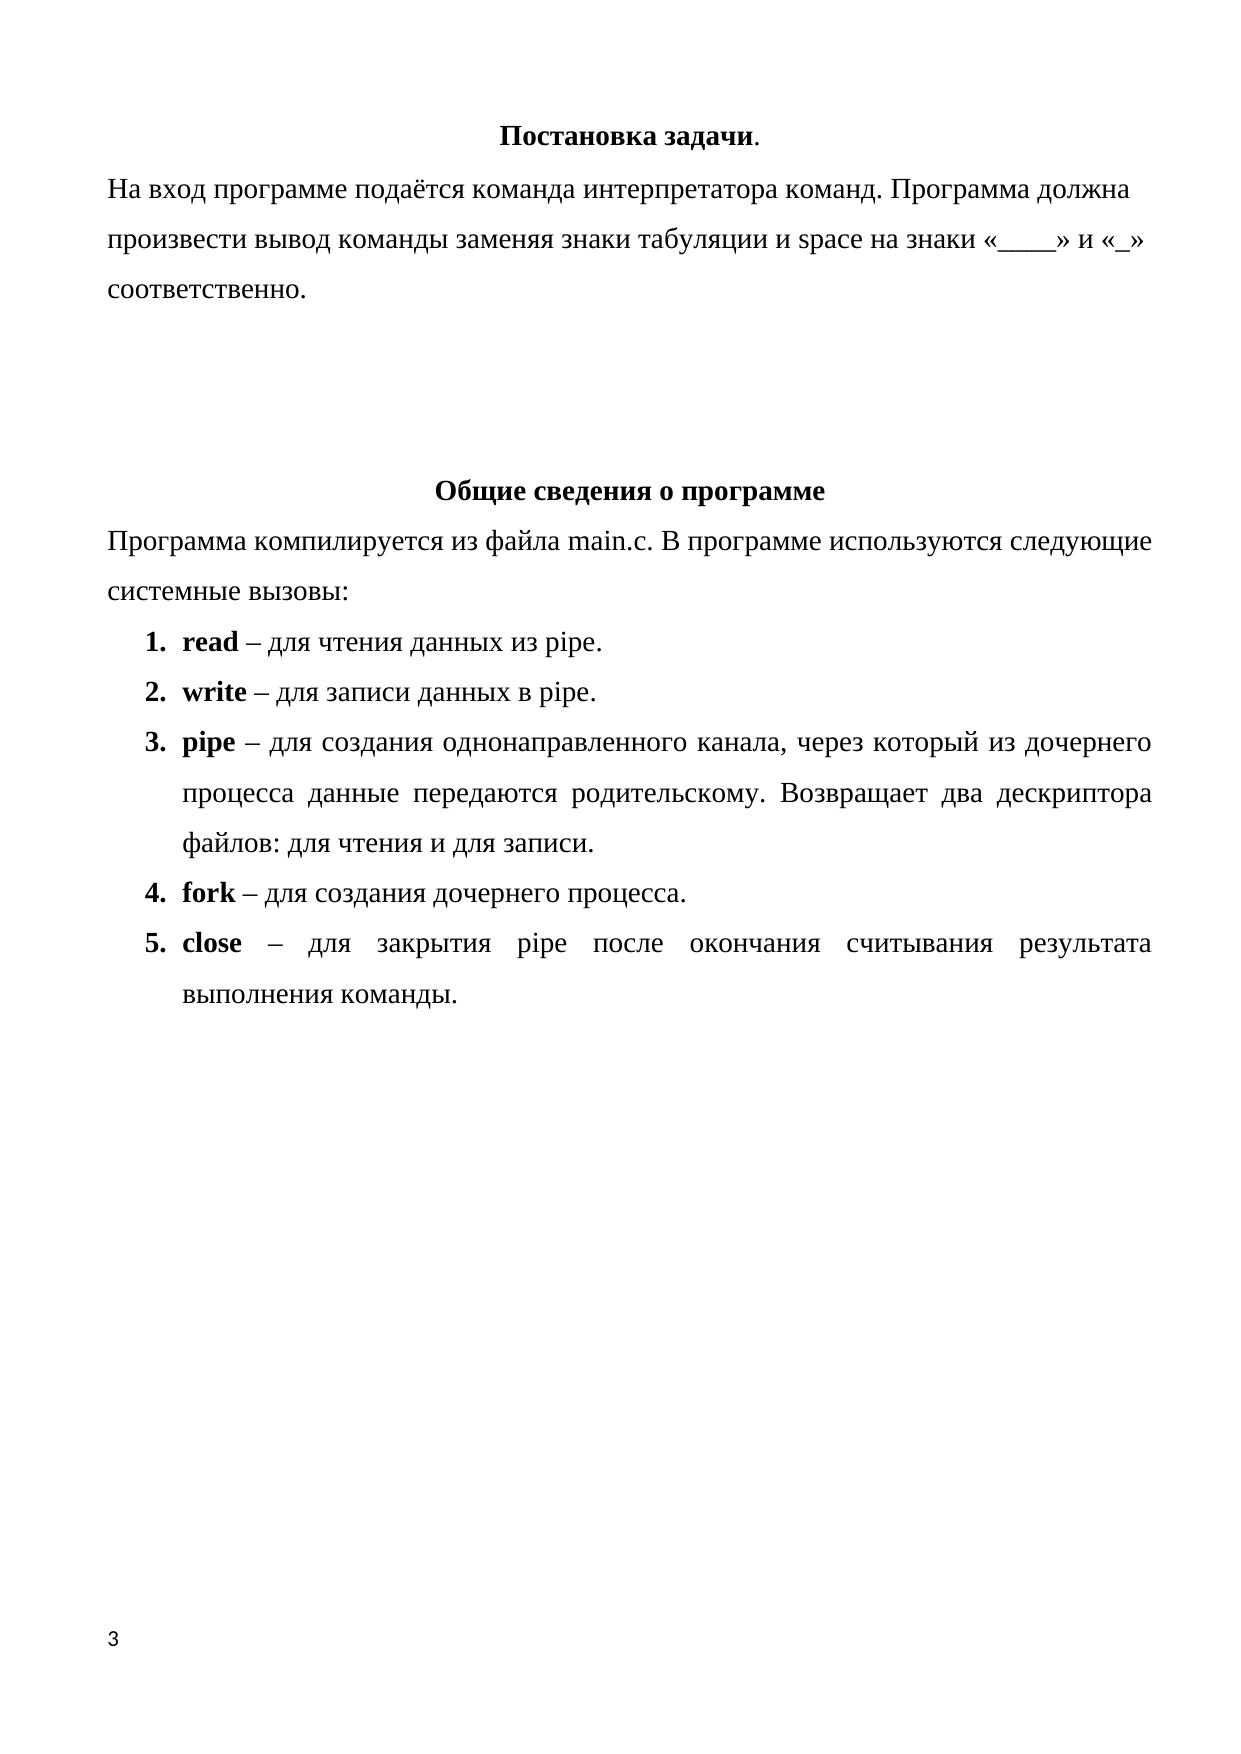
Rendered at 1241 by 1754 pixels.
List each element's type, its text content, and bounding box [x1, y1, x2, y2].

text На вход программе подаётся команда интерпретатора команд. Программа должна произвести вывод команды заменяя знаки табуляции и space на знаки «____» и «_» соответственно. [107, 171, 1153, 305]
list pipe – для создания однонаправленного канала, через который из дочернего процесса данные передаются родительскому. Возвращает два дескриптора файлов: для чтения и для записи. [144, 724, 1153, 858]
list read – для чтения данных из pipe. [144, 624, 1153, 657]
list close – для закрытия pipe после окончания считывания результата выполнения команды. [144, 926, 1153, 1009]
list write – для записи данных в pipe. [144, 674, 1153, 708]
list fork – для создания дочернего процесса. [144, 875, 1153, 909]
text Программа компилируется из файла main.c. В программе используются следующие системные вызовы: [107, 523, 1153, 607]
text Постановка задачи. [107, 118, 1153, 152]
text Общие сведения о программе [107, 473, 1153, 506]
